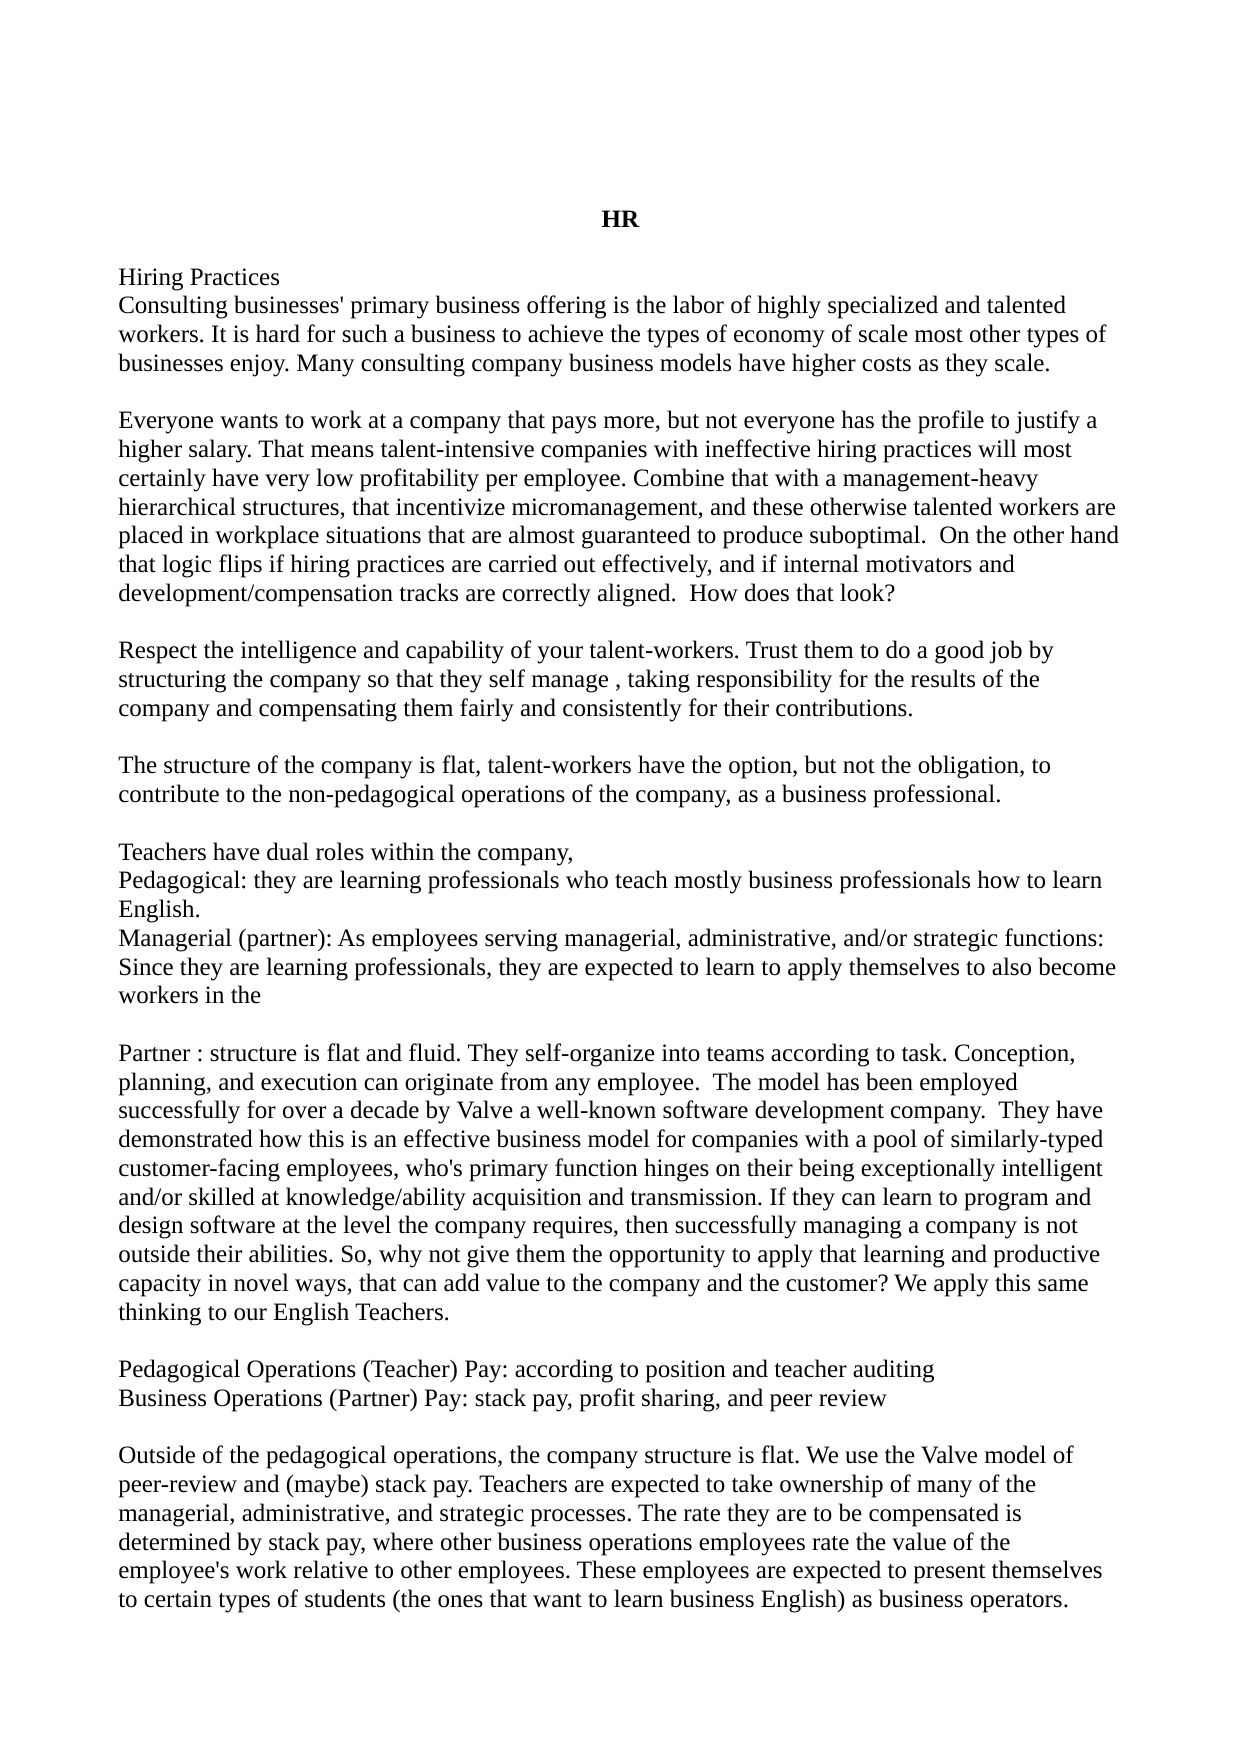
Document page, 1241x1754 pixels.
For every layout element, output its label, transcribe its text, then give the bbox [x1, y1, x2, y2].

text Hiring Practices [118, 262, 1122, 291]
text Managerial (partner): As employees serving managerial, administrative, and/or strategic functions: Since they are learning professionals, they are expected to learn to apply themselves to also become workers in the [118, 923, 1122, 1038]
text Business Operations (Partner) Pay: stack pay, profit sharing, and peer review [118, 1383, 1122, 1412]
text HR [118, 204, 1122, 233]
text Teachers have dual roles within the company, [118, 808, 1122, 866]
text Pedagogical Operations (Teacher) Pay: according to position and teacher auditing [118, 1354, 1122, 1383]
text Pedagogical: they are learning professionals who teach mostly business professionals how to learn English. [118, 866, 1122, 923]
text Everyone wants to work at a company that pays more, but not everyone has the profile to justify a higher salary. That means talent-intensive companies with ineffective hiring practices will most certainly have very low profitability per employee. Combine that with a management-heavy hierarchical structures, that incentivize micromanagement, and these otherwise talented workers are placed in workplace situations that are almost guaranteed to produce suboptimal. On the other hand that logic flips if hiring practices are carried out effectively, and if internal motivators and development/compensation tracks are correctly aligned. How does that look? Respect the intelligence and capability of your talent-workers. Trust them to do a good job by structuring the company so that they self manage , taking responsibility for the results of the company and compensating them fairly and consistently for their contributions. [118, 406, 1122, 722]
text Consulting businesses' primary business offering is the labor of highly specialized and talented workers. It is hard for such a business to achieve the types of economy of scale most other types of businesses enjoy. Many consulting company business models have higher costs as they scale. [118, 291, 1122, 377]
text The structure of the company is flat, talent-workers have the option, but not the obligation, to contribute to the non-pedagogical operations of the company, as a business professional. [118, 751, 1122, 808]
text Outside of the pedagogical operations, the company structure is flat. We use the Valve model of peer-review and (maybe) stack pay. Teachers are expected to take ownership of many of the managerial, administrative, and strategic processes. The rate they are to be compensated is determined by stack pay, where other business operations employees rate the value of the employee's work relative to other employees. These employees are expected to present themselves to certain types of students (the ones that want to learn business English) as business operators. [118, 1441, 1122, 1613]
text Partner : structure is flat and fluid. They self-organize into teams according to task. Conception, planning, and execution can originate from any employee. The model has been employed successfully for over a decade by Valve a well-known software development company. They have demonstrated how this is an effective business model for companies with a pool of similarly-typed customer-facing employees, who's primary function hinges on their being exceptionally intelligent and/or skilled at knowledge/ability acquisition and transmission. If they can learn to program and design software at the level the company requires, then successfully managing a company is not outside their abilities. So, why not give them the opportunity to apply that learning and productive capacity in novel ways, that can add value to the company and the customer? We apply this same thinking to our English Teachers. [118, 1038, 1122, 1326]
